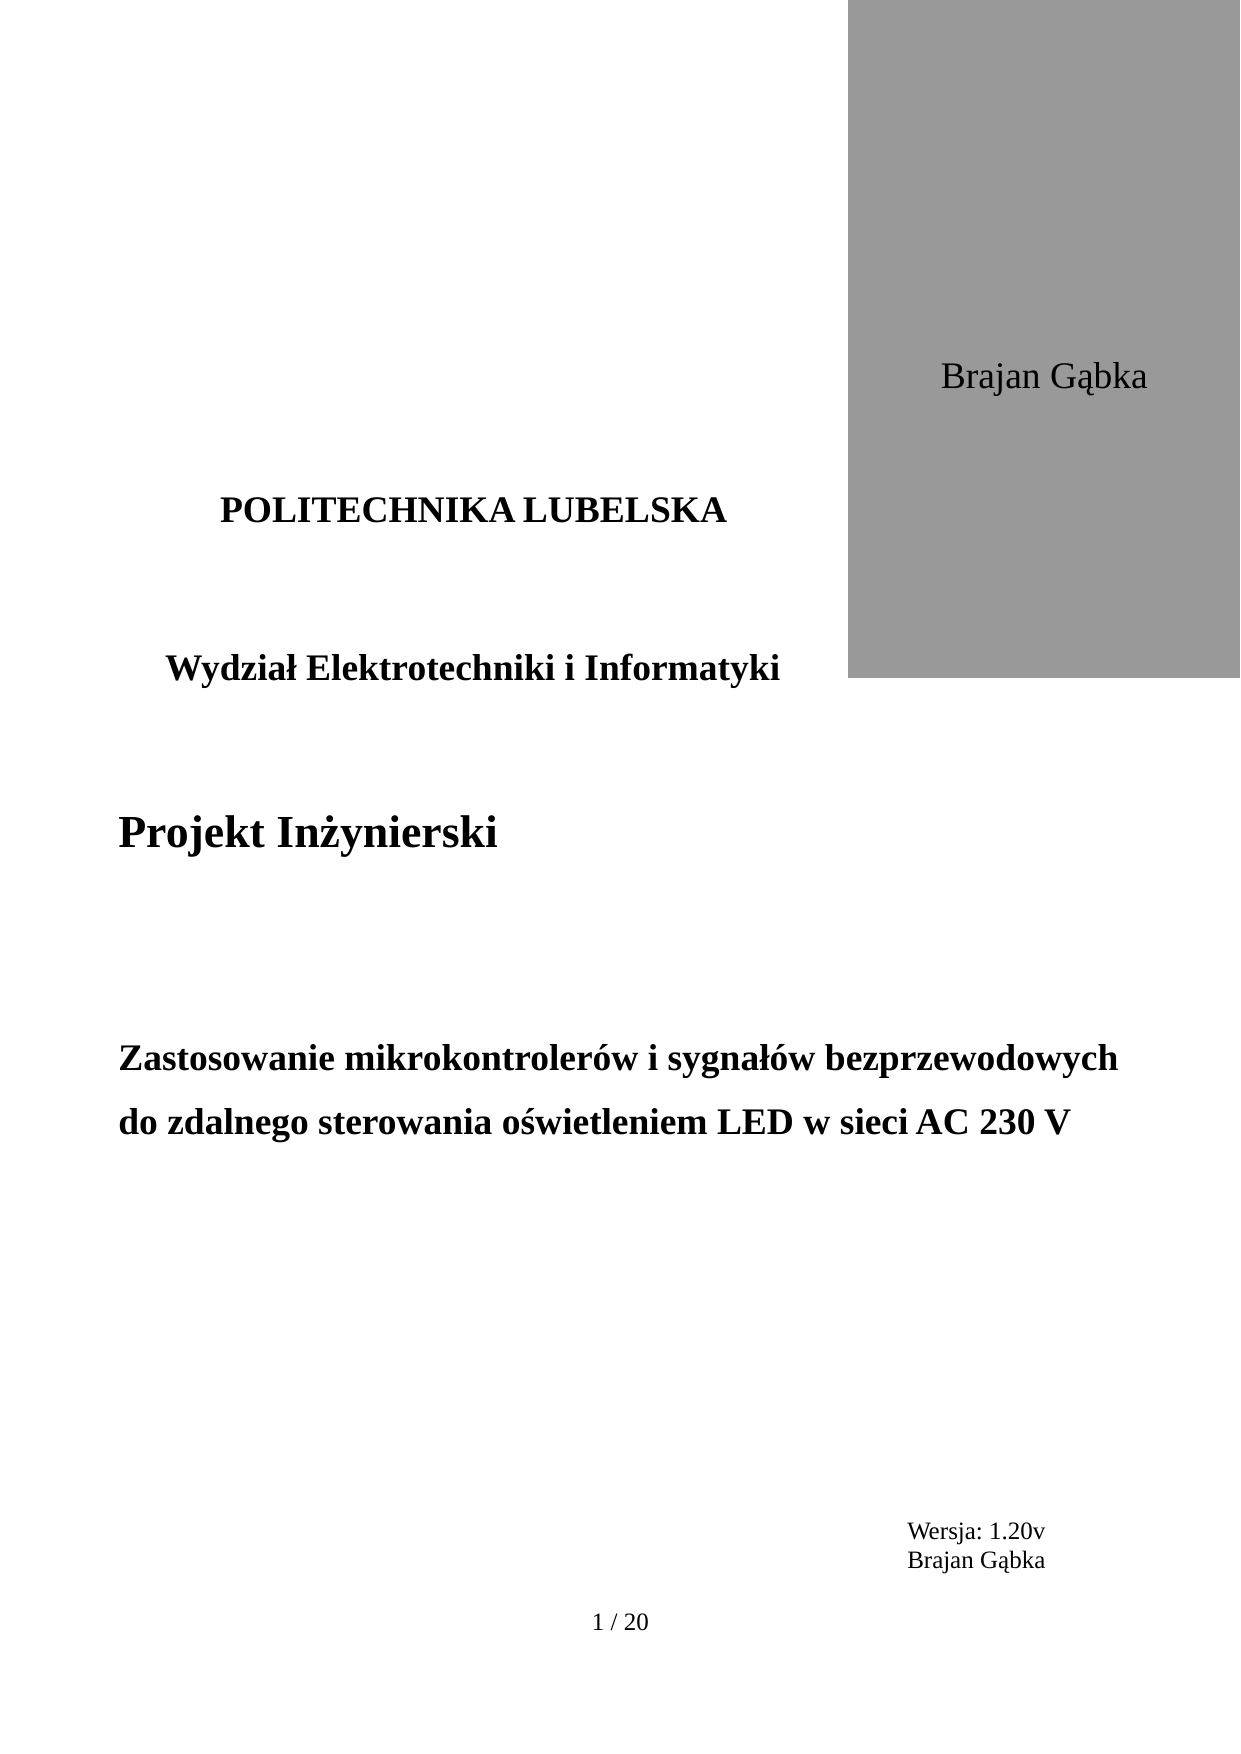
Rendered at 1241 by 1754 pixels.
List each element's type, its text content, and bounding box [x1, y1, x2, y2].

text Wydział Elektrotechniki i Informatyki [118, 646, 1122, 689]
text POLITECHNIKA LUBELSKA [118, 487, 848, 530]
text Projekt Inżynierski [118, 804, 1122, 857]
text Brajan Gąbka [857, 354, 1231, 397]
text Zastosowanie mikrokontrolerów i sygnałów bezprzewodowych do zdalnego sterowania oświetleniem LED w sieci AC 230 V [118, 1035, 1122, 1143]
